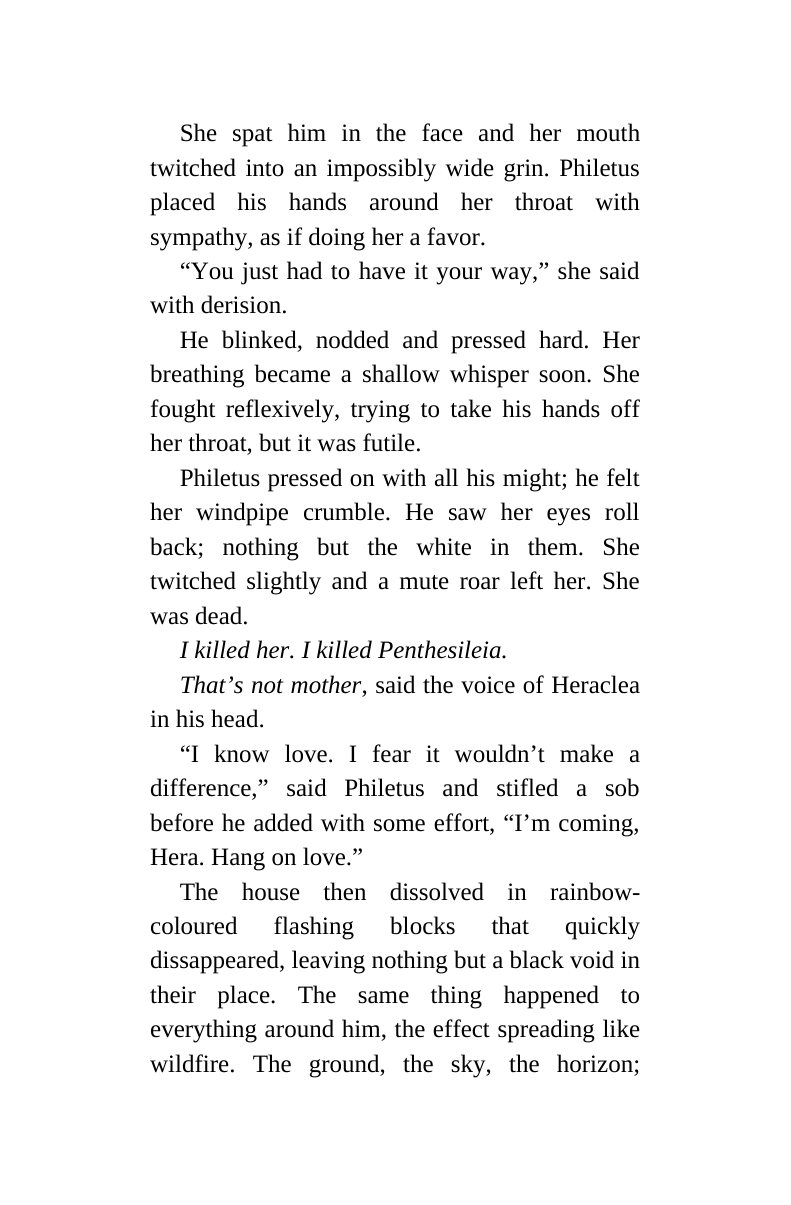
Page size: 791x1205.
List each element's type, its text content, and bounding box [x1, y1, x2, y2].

text She spat him in the face and her mouth twitched into an impossibly wide grin. Philetus placed his hands around her throat with sympathy, as if doing her a favor. [150, 118, 640, 250]
text Philetus pressed on with all his might; he felt her windpipe crumble. He saw her eyes roll back; nothing but the white in them. She twitched slightly and a mute roar left her. She was dead. [150, 463, 640, 629]
text That’s not mother, said the voice of Heraclea in his head. [150, 670, 640, 733]
text “You just had to have it your way,” she said with derision. [150, 256, 640, 319]
text I killed her. I killed Penthesileia. [150, 635, 640, 664]
text He blinked, nodded and pressed hard. Her breathing became a shallow whisper soon. She fought reflexively, trying to take his hands off her throat, but it was futile. [150, 325, 640, 457]
text The house then dissolved in rainbow-coloured flashing blocks that quickly dissappeared, leaving nothing but a black void in their place. The same thing happened to everything around him, the effect spreading like wildfire. The ground, the sky, the horizon; [150, 877, 640, 1078]
text “I know love. I fear it wouldn’t make a difference,” said Philetus and stifled a sob before he added with some effort, “I’m coming, Hera. Hang on love.” [150, 739, 640, 871]
